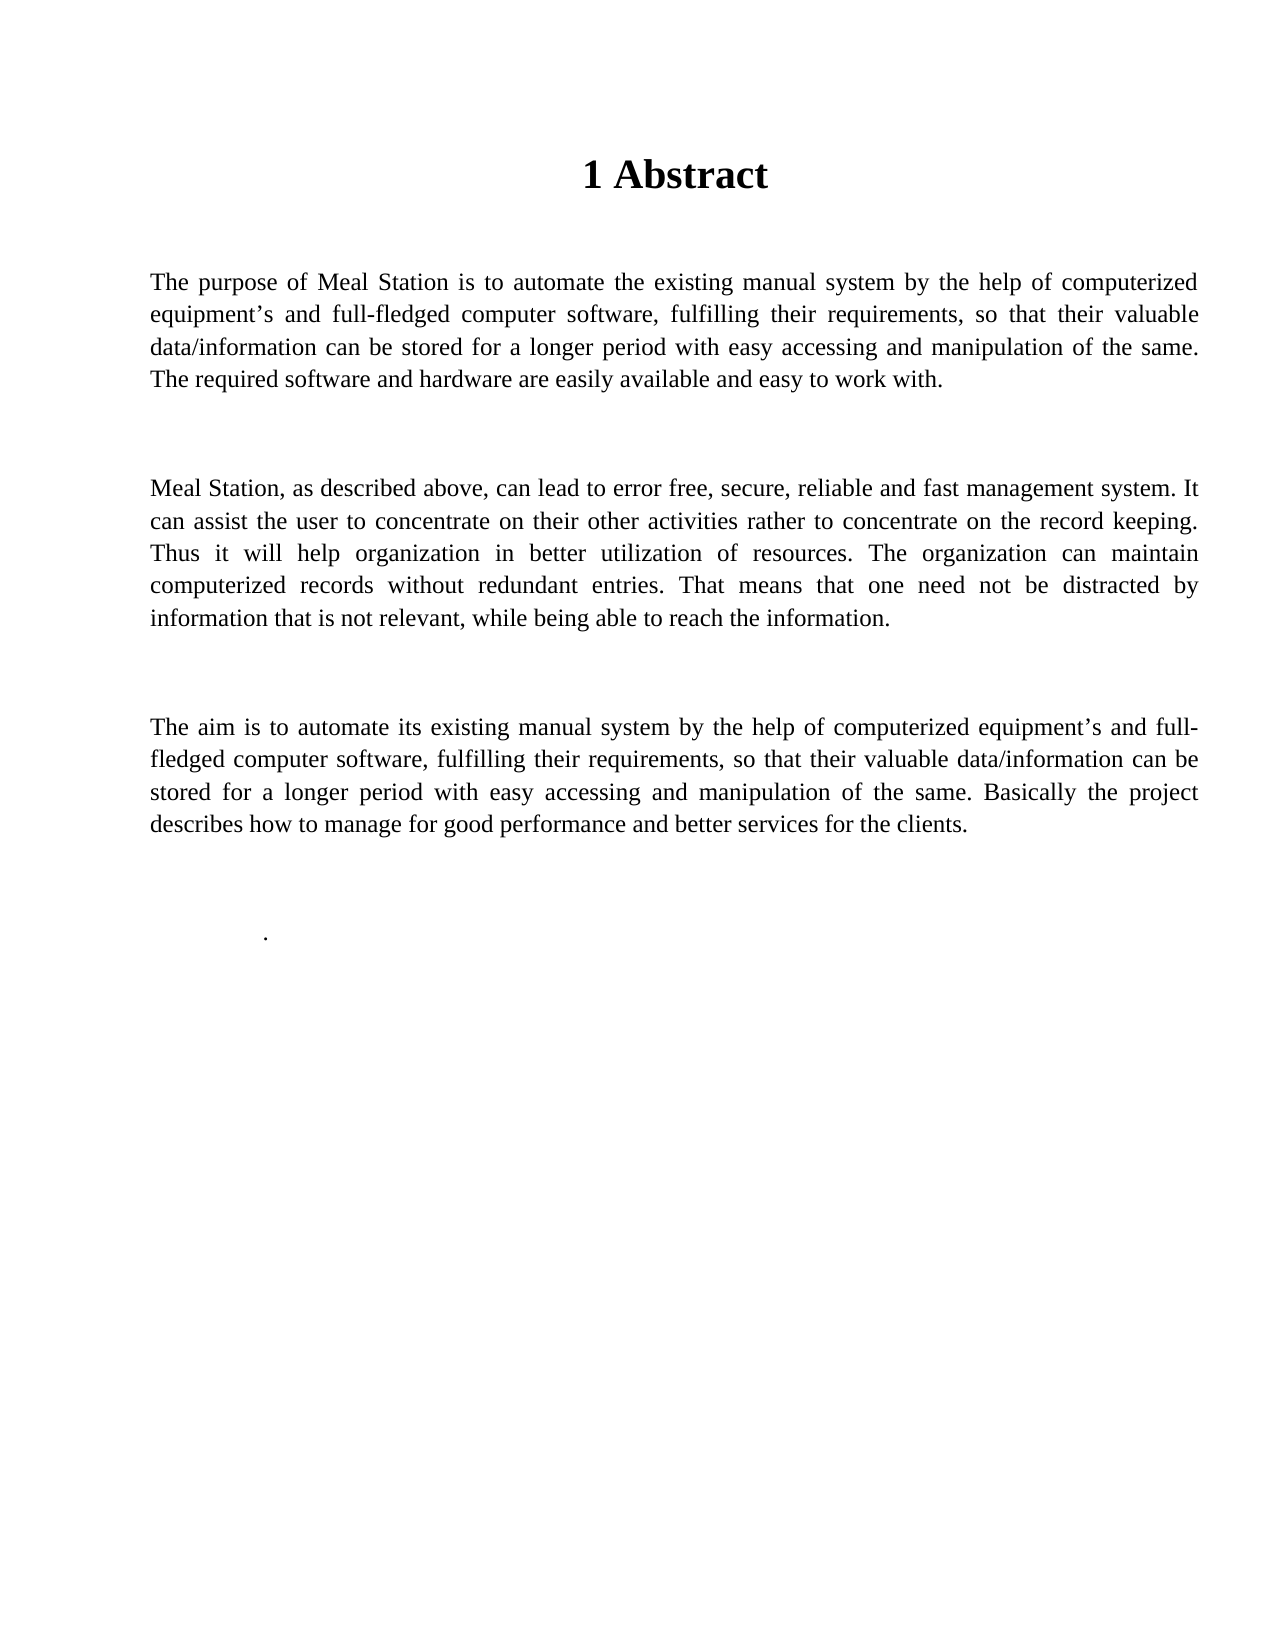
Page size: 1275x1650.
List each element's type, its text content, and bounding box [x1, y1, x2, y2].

text . [262, 917, 1200, 946]
text 1 Abstract [150, 150, 1200, 198]
text Meal Station, as described above, can lead to error free, secure, reliable and fast management system. It can assist the user to concentrate on their other activities rather to concentrate on the record keeping. Thus it will help organization in better utilization of resources. The organization can maintain computerized records without redundant entries. That means that one need not be distracted by information that is not relevant, while being able to reach the information. [150, 473, 1200, 632]
text The purpose of Meal Station is to automate the existing manual system by the help of computerized equipment’s and full-fledged computer software, fulfilling their requirements, so that their valuable data/information can be stored for a longer period with easy accessing and manipulation of the same. The required software and hardware are easily available and easy to work with. [150, 267, 1200, 393]
text The aim is to automate its existing manual system by the help of computerized equipment’s and full-fledged computer software, fulfilling their requirements, so that their valuable data/information can be stored for a longer period with easy accessing and manipulation of the same. Basically the project describes how to manage for good performance and better services for the clients. [150, 712, 1200, 838]
